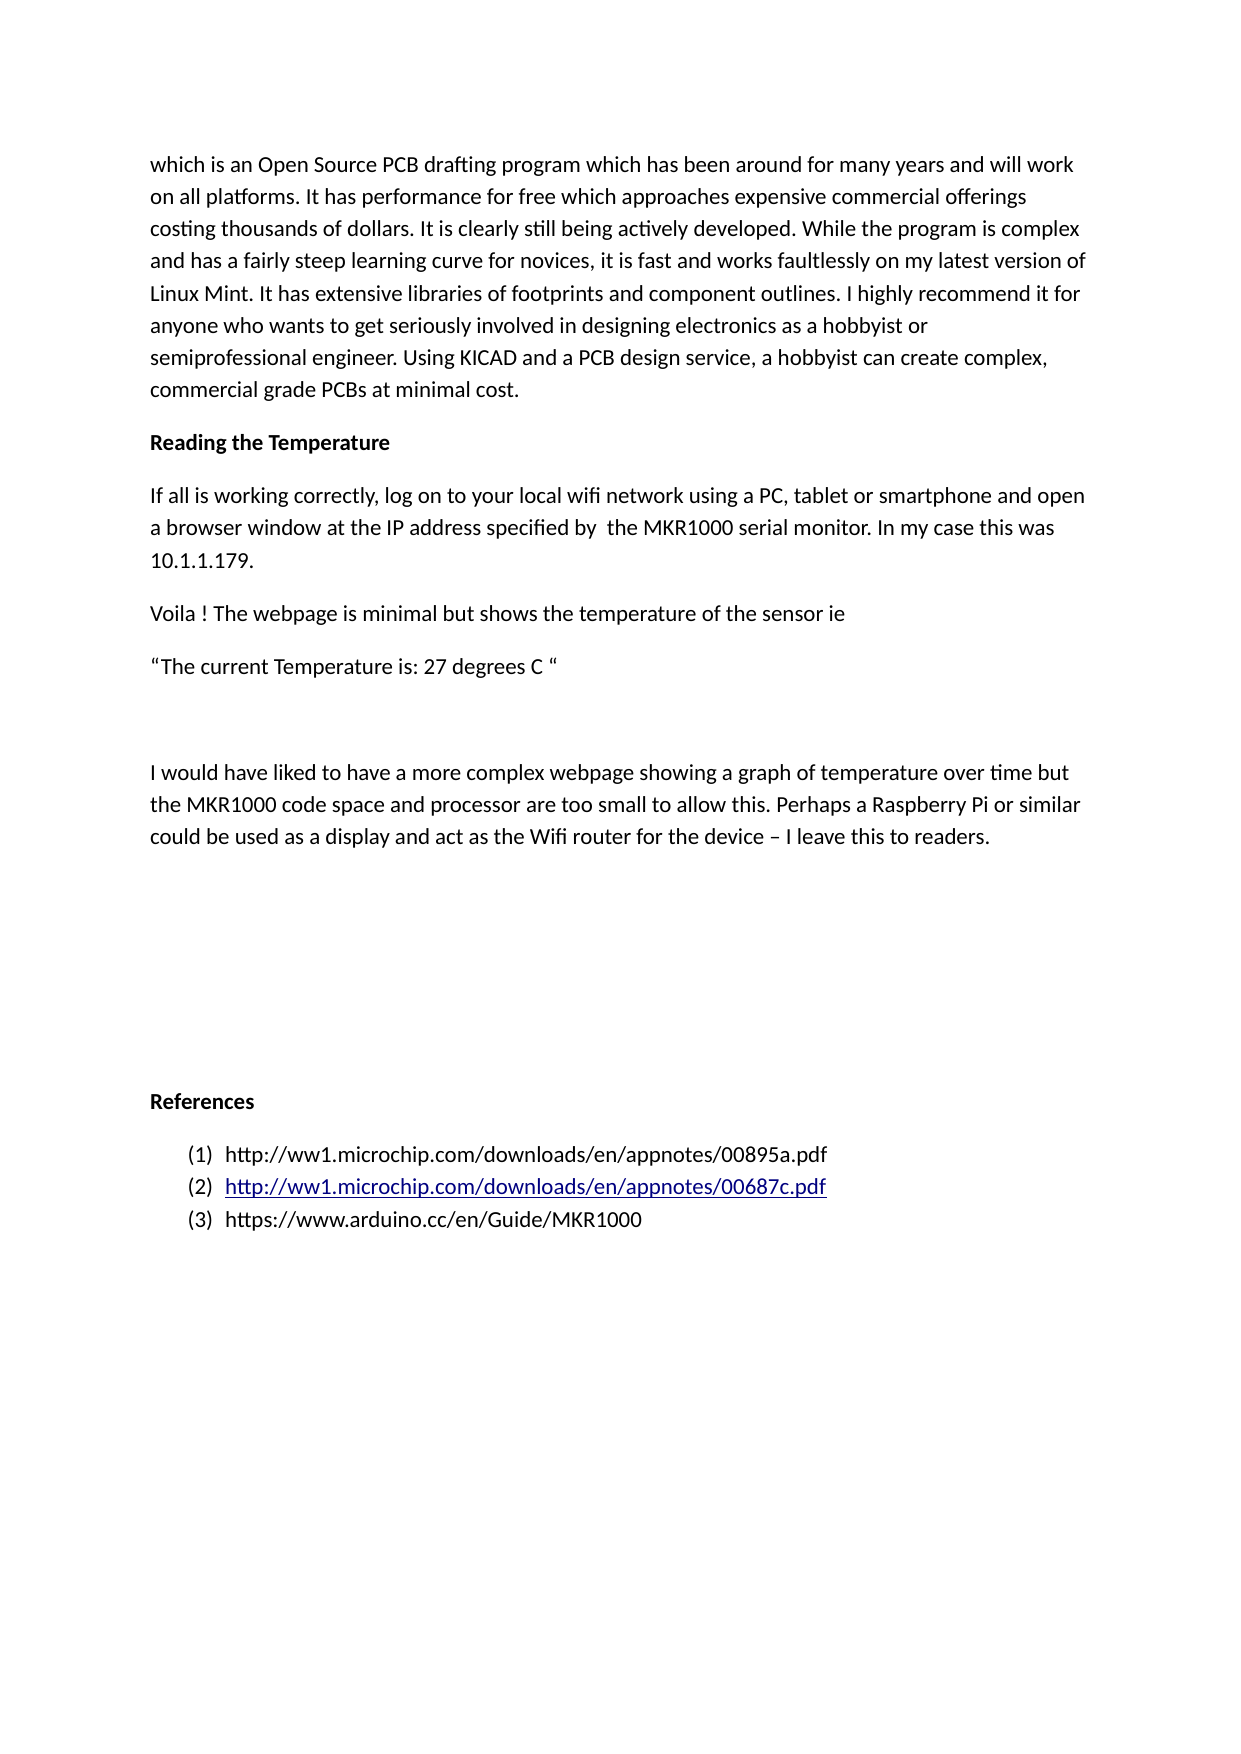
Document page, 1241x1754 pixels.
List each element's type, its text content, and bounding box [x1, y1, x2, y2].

list http://ww1.microchip.com/downloads/en/appnotes/00687c.pdf [187, 1172, 1090, 1201]
text References [150, 1087, 1090, 1115]
text If all is working correctly, log on to your local wifi network using a PC, tablet or smartphone and open a browser window at the IP address specified by the MKR1000 serial monitor. In my case this was 10.1.1.179. [150, 481, 1090, 574]
text Reading the Temperature [150, 428, 1090, 456]
text I would have liked to have a more complex webpage showing a graph of temperature over time but the MKR1000 code space and processor are too small to allow this. Perhaps a Raspberry Pi or similar could be used as a display and act as the Wifi router for the device – I leave this to readers. [150, 758, 1090, 850]
list http://ww1.microchip.com/downloads/en/appnotes/00895a.pdf [187, 1140, 1090, 1168]
text “The current Temperature is: 27 degrees C “ [150, 652, 1090, 680]
text which is an Open Source PCB drafting program which has been around for many years and will work on all platforms. It has performance for free which approaches expensive commercial offerings costing thousands of dollars. It is clearly still being actively developed. While the program is complex and has a fairly steep learning curve for novices, it is fast and works faultlessly on my latest version of Linux Mint. It has extensive libraries of footprints and component outlines. I highly recommend it for anyone who wants to get seriously involved in designing electronics as a hobbyist or semiprofessional engineer. Using KICAD and a PCB design service, a hobbyist can create complex, commercial grade PCBs at minimal cost. [150, 150, 1090, 403]
text Voila ! The webpage is minimal but shows the temperature of the sensor ie [150, 599, 1090, 627]
list https://www.arduino.cc/en/Guide/MKR1000 [187, 1205, 1090, 1233]
